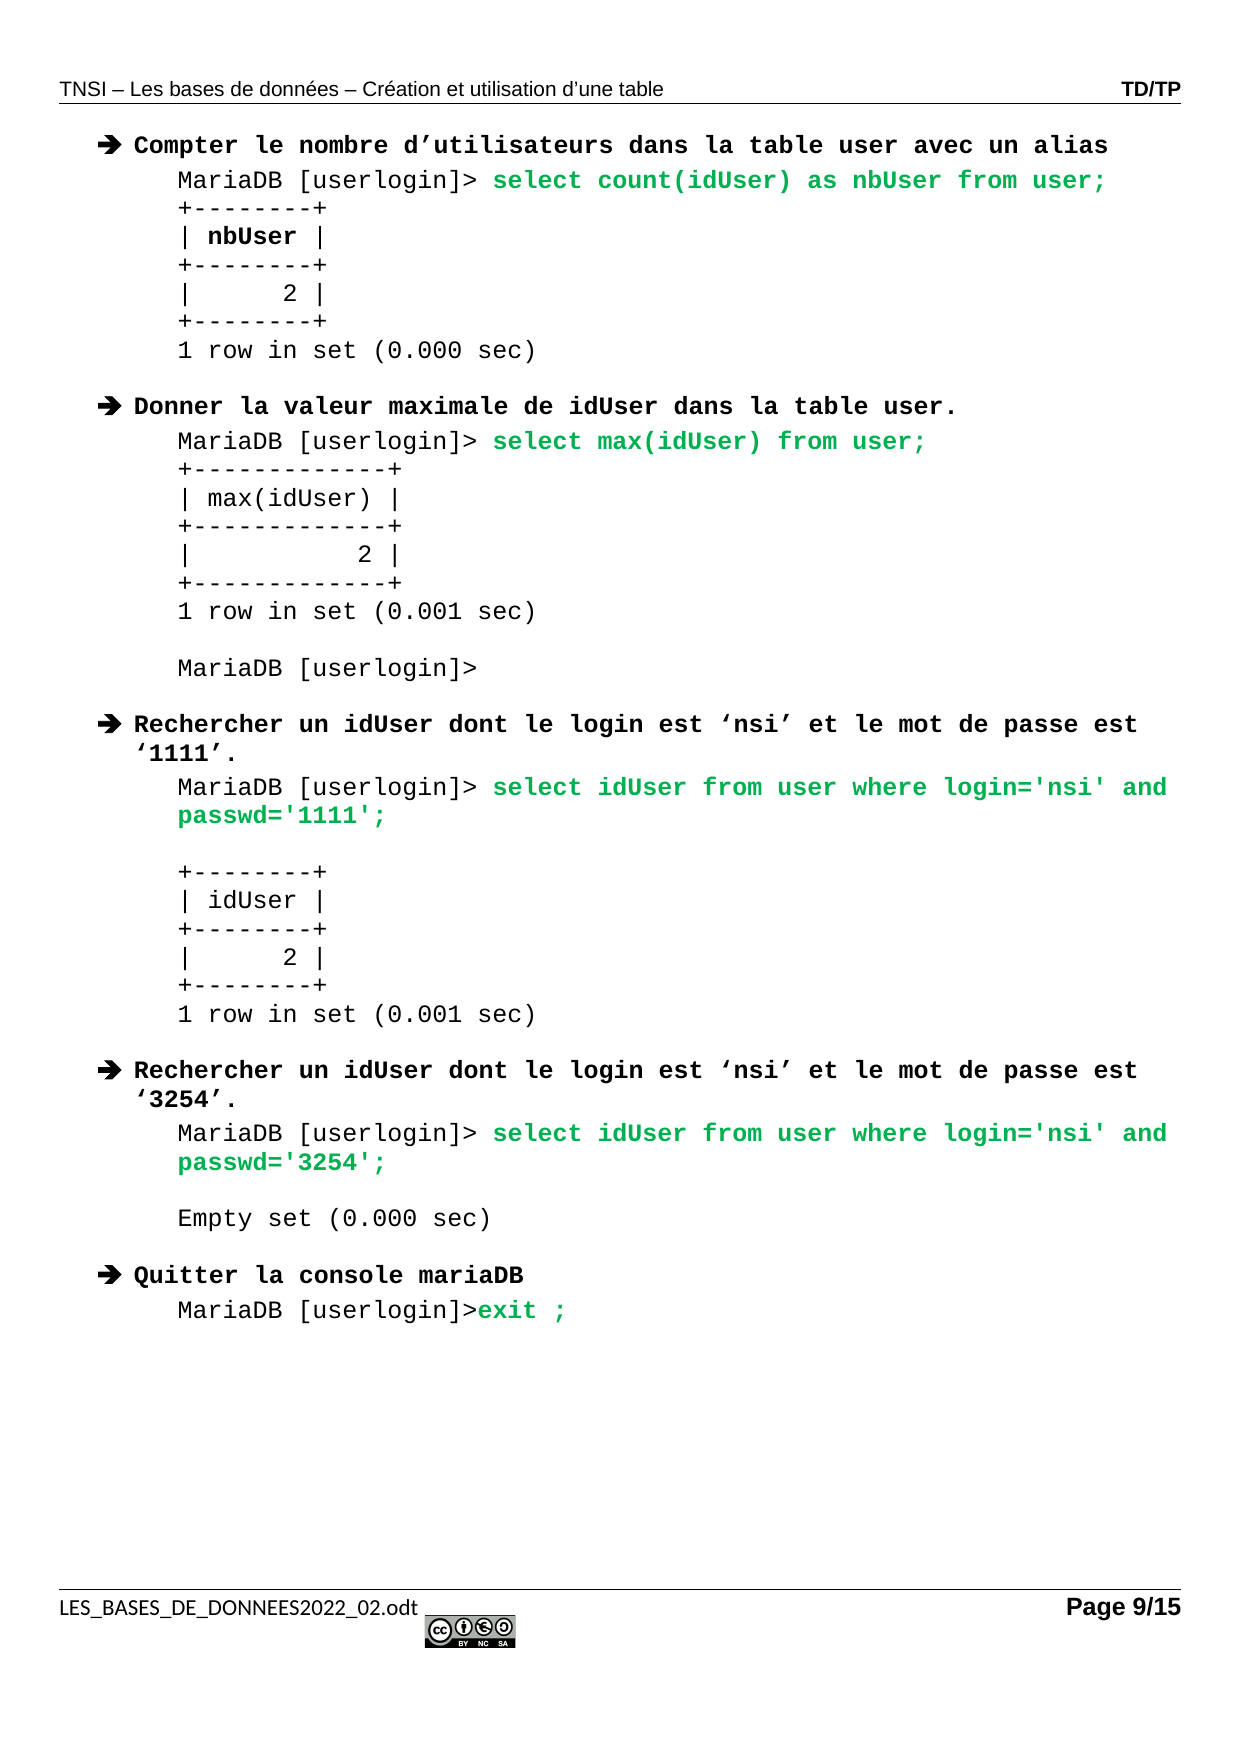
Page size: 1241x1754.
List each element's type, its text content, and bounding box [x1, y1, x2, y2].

text | 2 | [177, 281, 1181, 309]
text +--------+ [177, 196, 1181, 224]
text MariaDB [userlogin]>exit ; [177, 1297, 1181, 1326]
text MariaDB [userlogin]> select count(idUser) as nbUser from user; [177, 167, 1181, 196]
text | idUser | [177, 888, 1181, 916]
list Compter le nombre d’utilisateurs dans la table user avec un alias [96, 133, 1181, 161]
text | 2 | [177, 945, 1181, 973]
text +--------+ [177, 916, 1181, 945]
text +--------+ [177, 860, 1181, 888]
list Quitter la console mariaDB [96, 1263, 1181, 1291]
list Rechercher un idUser dont le login est ‘nsi’ et le mot de passe est ‘3254’. [96, 1058, 1181, 1115]
text MariaDB [userlogin]> select max(idUser) from user; [177, 428, 1181, 457]
text +--------+ [177, 252, 1181, 281]
text | max(idUser) | [177, 485, 1181, 513]
text +--------+ [177, 309, 1181, 337]
list Donner la valeur maximale de idUser dans la table user. [96, 394, 1181, 422]
text 1 row in set (0.001 sec) [177, 598, 1181, 627]
text +--------+ [177, 973, 1181, 1001]
text +-------------+ [177, 513, 1181, 542]
text Empty set (0.000 sec) [177, 1206, 1181, 1234]
text 1 row in set (0.000 sec) [177, 337, 1181, 366]
text | nbUser | [177, 224, 1181, 252]
list Rechercher un idUser dont le login est ‘nsi’ et le mot de passe est ‘1111’. [96, 712, 1181, 768]
text 1 row in set (0.001 sec) [177, 1001, 1181, 1030]
text | 2 | [177, 542, 1181, 570]
text +-------------+ [177, 570, 1181, 598]
text MariaDB [userlogin]> [177, 655, 1181, 683]
text MariaDB [userlogin]> select idUser from user where login='nsi' and passwd='3254'; [177, 1121, 1181, 1178]
text MariaDB [userlogin]> select idUser from user where login='nsi' and passwd='1111'; [177, 775, 1181, 831]
text +-------------+ [177, 457, 1181, 485]
